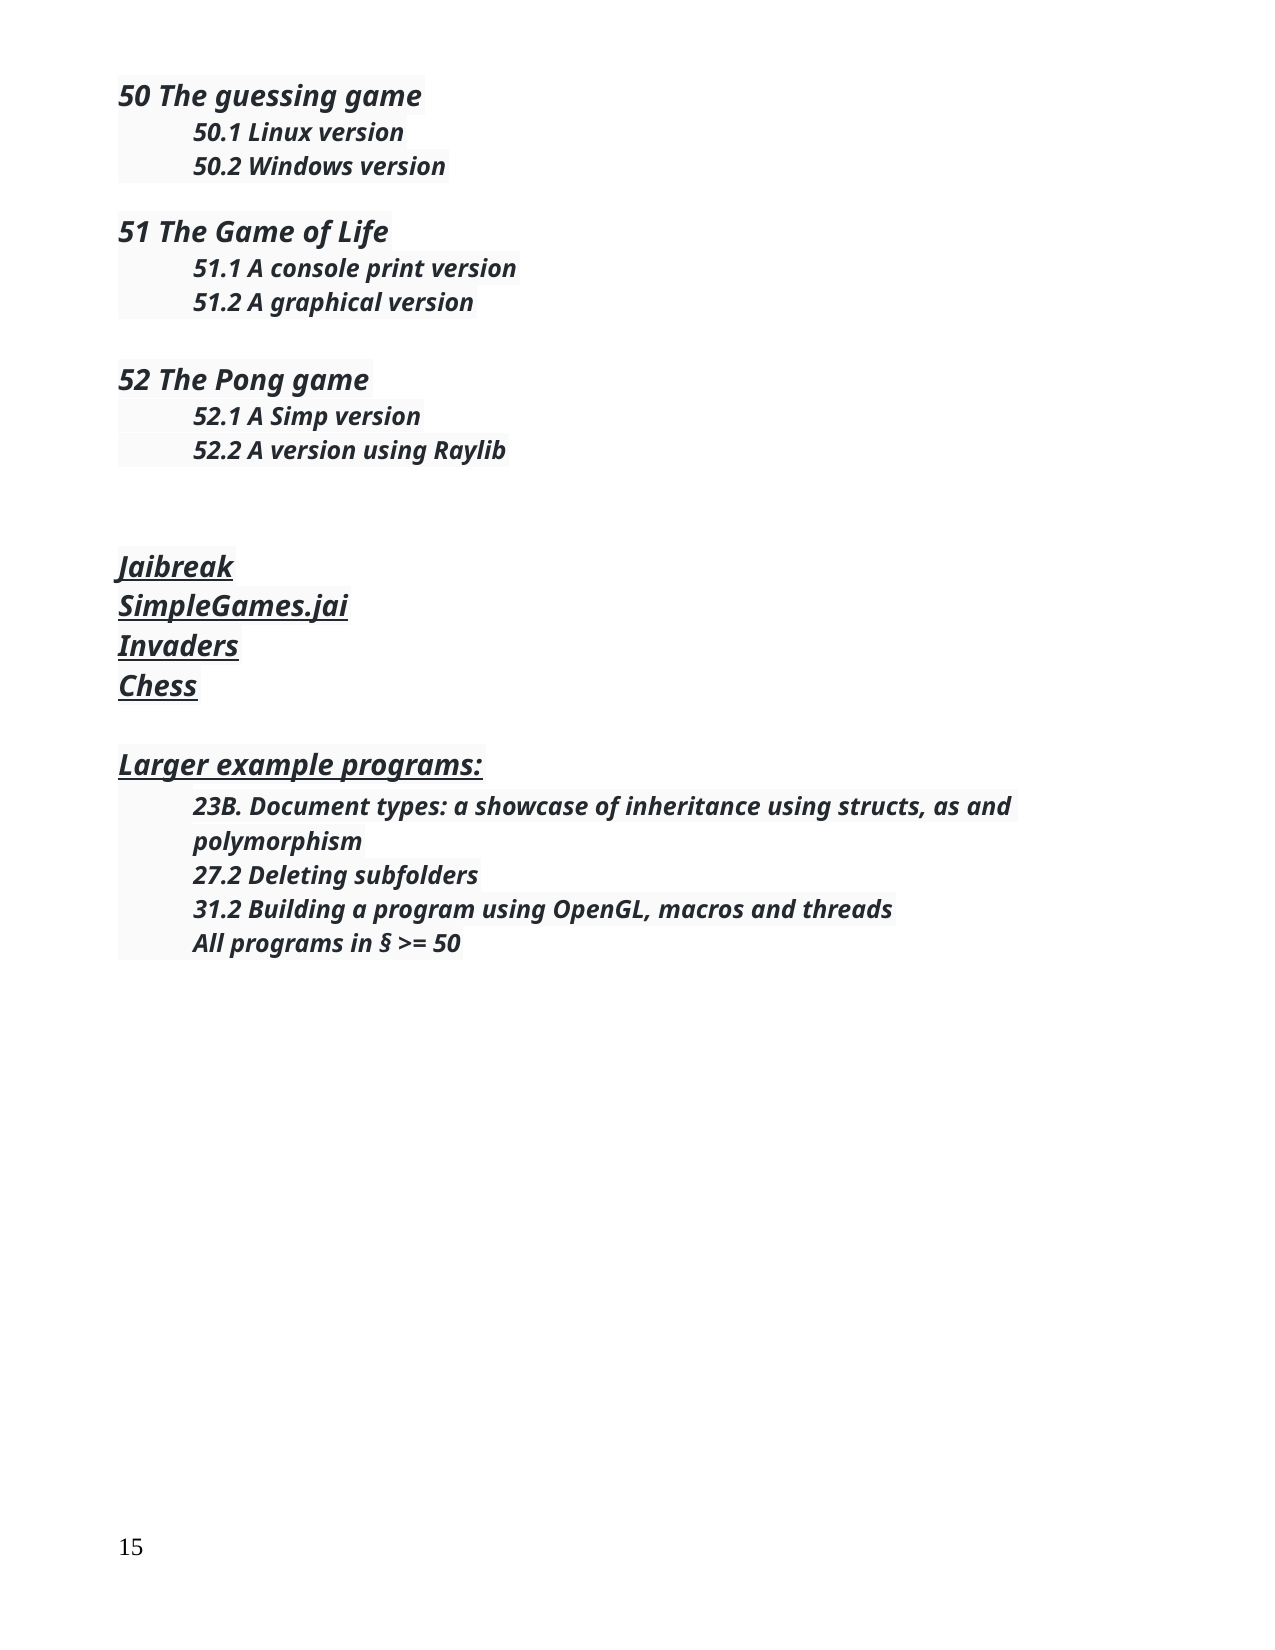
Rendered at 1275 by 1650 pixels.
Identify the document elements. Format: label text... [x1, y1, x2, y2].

text SimpleGames.jai [118, 586, 1157, 625]
text 50.1 Linux version [118, 115, 1157, 149]
subtitle 52 The Pong game [118, 359, 1157, 398]
text 52.2 A version using Raylib [118, 432, 1157, 467]
subtitle 50 The guessing game [118, 75, 1157, 115]
text Jaibreak [118, 546, 1157, 586]
subtitle All programs in § >= 50 [118, 926, 1157, 960]
text 52.1 A Simp version [118, 398, 1157, 432]
text Larger example programs: [118, 744, 1157, 784]
text 31.2 Building a program using OpenGL, macros and threads [118, 892, 1157, 926]
subtitle 51 The Game of Life [118, 211, 1157, 251]
text Invaders [118, 625, 1157, 665]
text 51.2 A graphical version [118, 285, 1157, 319]
text Chess [118, 665, 1157, 705]
text 51.1 A console print version [118, 251, 1157, 285]
subtitle 23B. Document types: a showcase of inheritance using structs, as and polymorphism [118, 784, 1157, 858]
text 27.2 Deleting subfolders [118, 858, 1157, 892]
text 50.2 Windows version [118, 149, 1157, 183]
